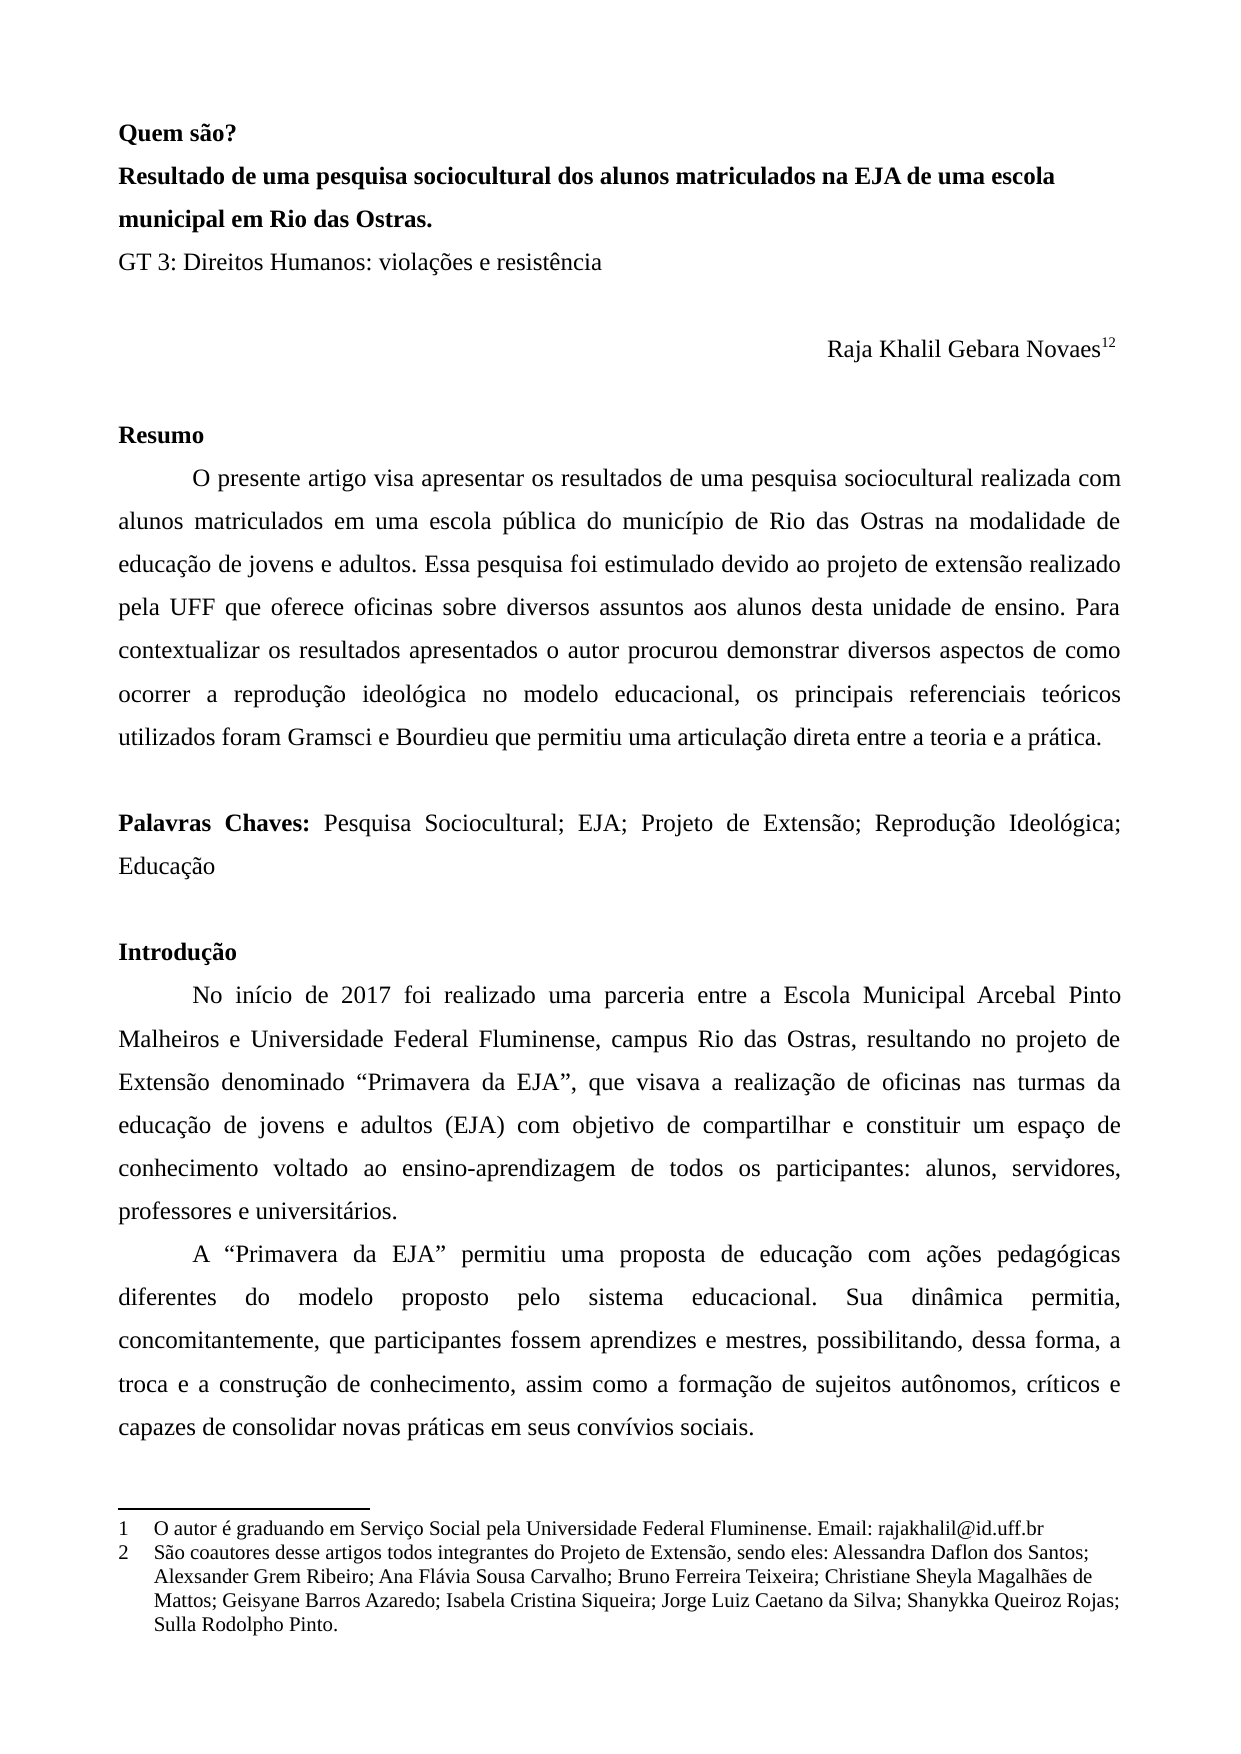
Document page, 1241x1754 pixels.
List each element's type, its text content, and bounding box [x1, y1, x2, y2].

text Quem são? [118, 118, 1122, 147]
text A “Primavera da EJA” permitiu uma proposta de educação com ações pedagógicas diferentes do modelo proposto pelo sistema educacional. Sua dinâmica permitia, concomitantemente, que participantes fossem aprendizes e mestres, possibilitando, dessa forma, a troca e a construção de conhecimento, assim como a formação de sujeitos autônomos, críticos e capazes de consolidar novas práticas em seus convívios sociais. [118, 1239, 1122, 1441]
text GT 3: Direitos Humanos: violações e resistência [118, 247, 1122, 276]
text Introdução [118, 937, 1122, 966]
text Resultado de uma pesquisa sociocultural dos alunos matriculados na EJA de uma escola municipal em Rio das Ostras. [118, 161, 1122, 233]
text Raja Khalil Gebara Novaes [118, 334, 1122, 362]
text O autor é graduando em Serviço Social pela Universidade Federal Fluminense. Email: rajakhalil@id.uff.br [118, 1516, 1122, 1539]
text Resumo [118, 420, 1122, 449]
text Palavras Chaves: Pesquisa Sociocultural; EJA; Projeto de Extensão; Reprodução Ideológica; Educação [118, 808, 1122, 880]
text O presente artigo visa apresentar os resultados de uma pesquisa sociocultural realizada com alunos matriculados em uma escola pública do município de Rio das Ostras na modalidade de educação de jovens e adultos. Essa pesquisa foi estimulado devido ao projeto de extensão realizado pela UFF que oferece oficinas sobre diversos assuntos aos alunos desta unidade de ensino. Para contextualizar os resultados apresentados o autor procurou demonstrar diversos aspectos de como ocorrer a reprodução ideológica no modelo educacional, os principais referenciais teóricos utilizados foram Gramsci e Bourdieu que permitiu uma articulação direta entre a teoria e a prática. [118, 463, 1122, 751]
text São coautores desse artigos todos integrantes do Projeto de Extensão, sendo eles: Alessandra Daflon dos Santos; Alexsander Grem Ribeiro; Ana Flávia Sousa Carvalho; Bruno Ferreira Teixeira; Christiane Sheyla Magalhães de Mattos; Geisyane Barros Azaredo; Isabela Cristina Siqueira; Jorge Luiz Caetano da Silva; Shanykka Queiroz Rojas; Sulla Rodolpho Pinto. [118, 1539, 1122, 1636]
text No início de 2017 foi realizado uma parceria entre a Escola Municipal Arcebal Pinto Malheiros e Universidade Federal Fluminense, campus Rio das Ostras, resultando no projeto de Extensão denominado “Primavera da EJA”, que visava a realização de oficinas nas turmas da educação de jovens e adultos (EJA) com objetivo de compartilhar e constituir um espaço de conhecimento voltado ao ensino-aprendizagem de todos os participantes: alunos, servidores, professores e universitários. [118, 981, 1122, 1225]
